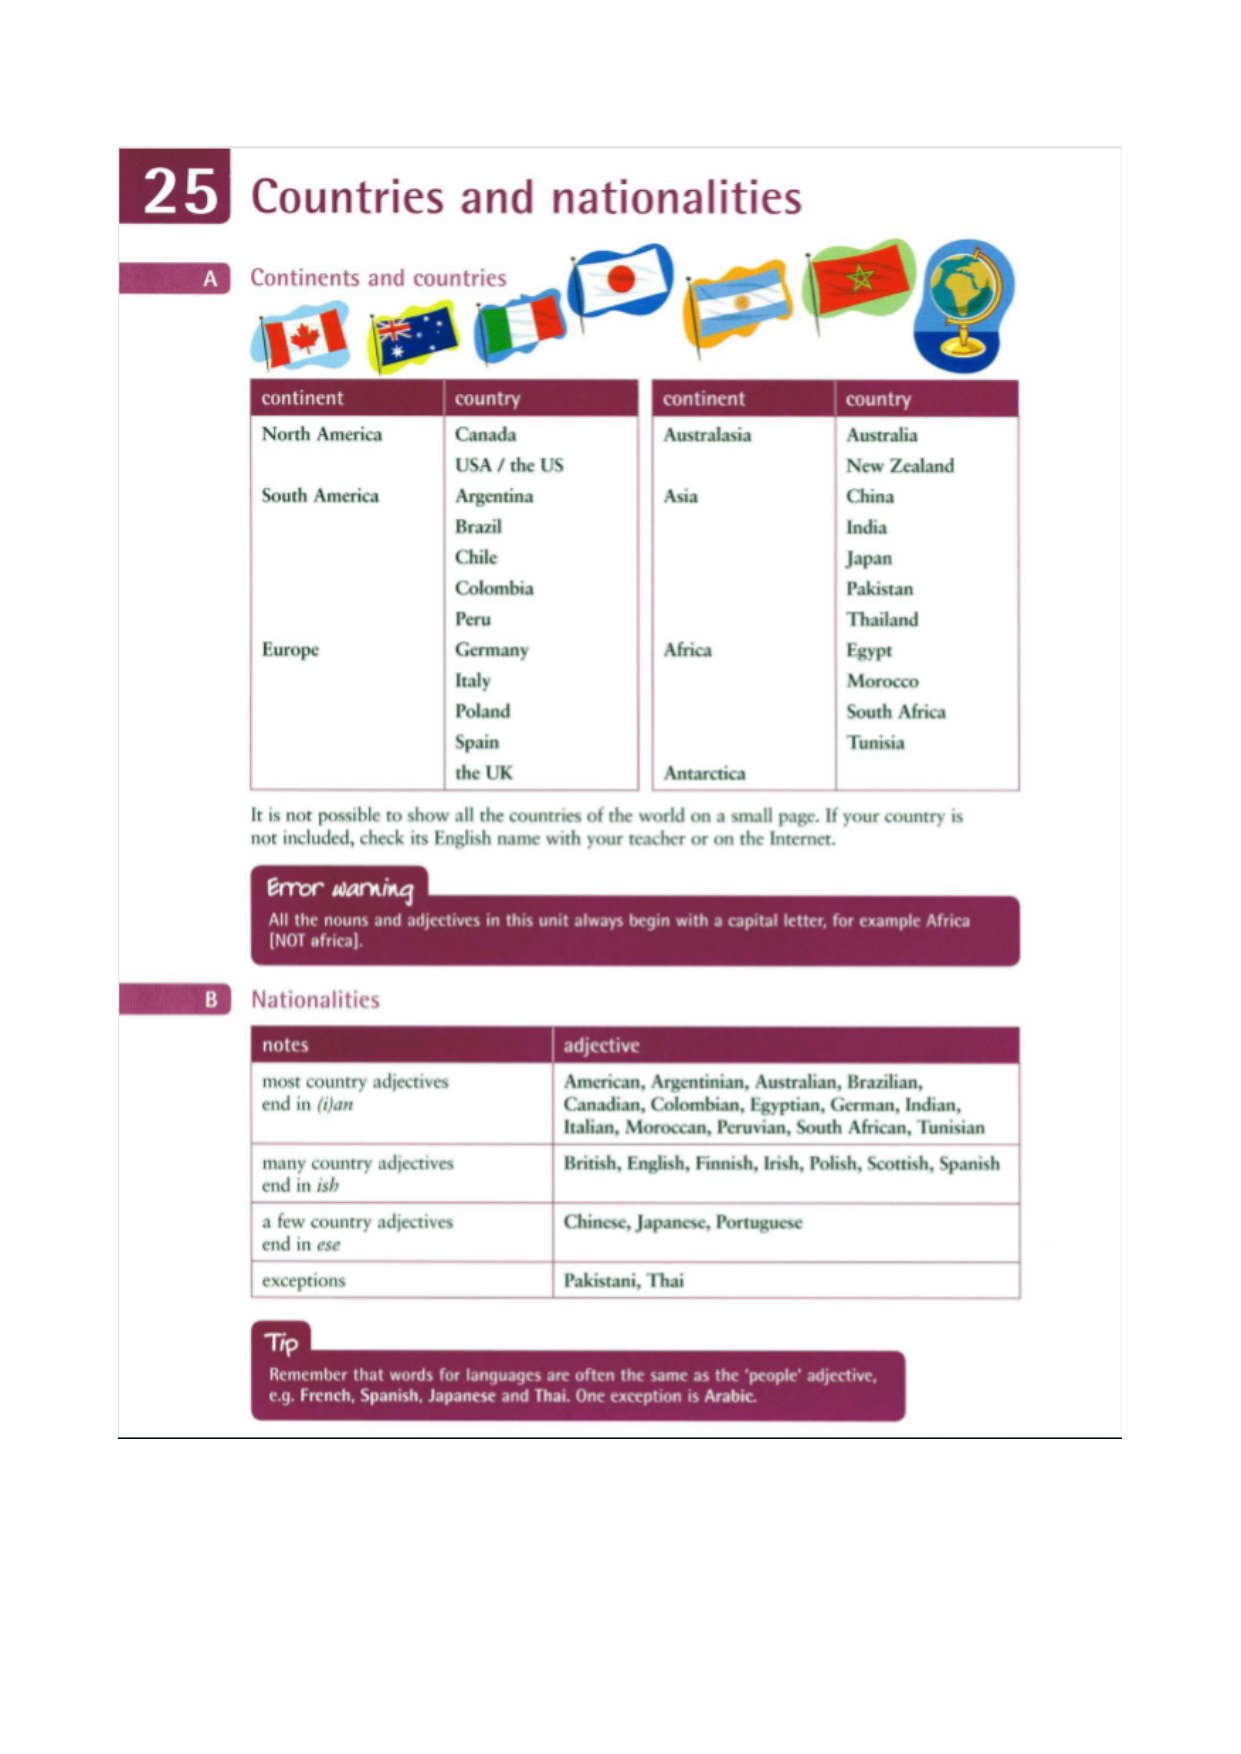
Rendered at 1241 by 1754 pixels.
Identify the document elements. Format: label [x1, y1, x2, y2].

picture [118, 146, 1122, 1439]
